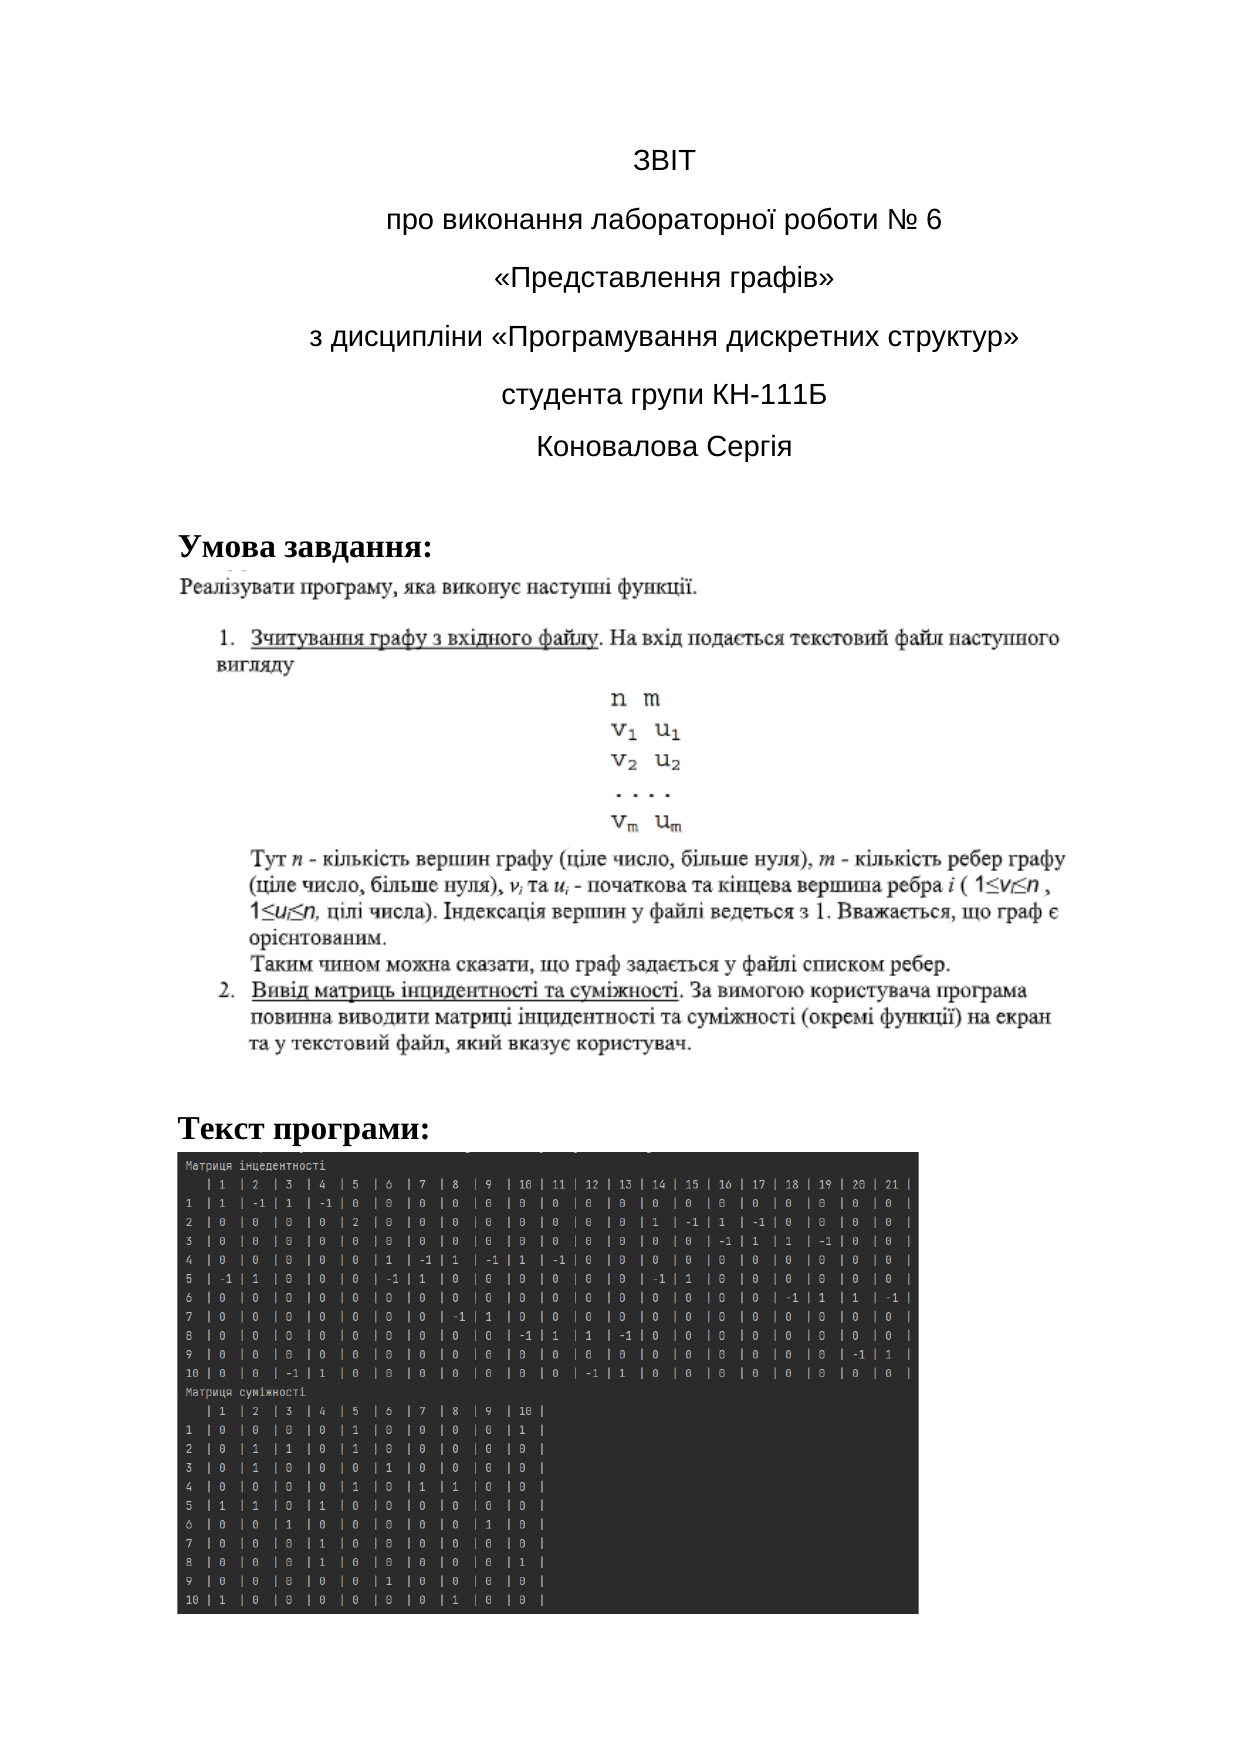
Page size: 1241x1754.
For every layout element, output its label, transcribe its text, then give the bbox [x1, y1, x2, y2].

text Умова завдання: [177, 526, 1152, 564]
text Текст програми: [177, 1108, 1152, 1147]
text про виконання лабораторної роботи № 6 [177, 202, 1152, 235]
text ЗВІТ [177, 143, 1152, 177]
picture [177, 570, 1077, 1064]
text студента групи КН-111Б [177, 377, 1152, 411]
text «Представлення графів» [177, 260, 1152, 294]
picture [177, 1152, 919, 1614]
text з дисципліни «Програмування дискретних структур» [177, 319, 1152, 352]
text Коновалова Сергія [177, 429, 1152, 463]
